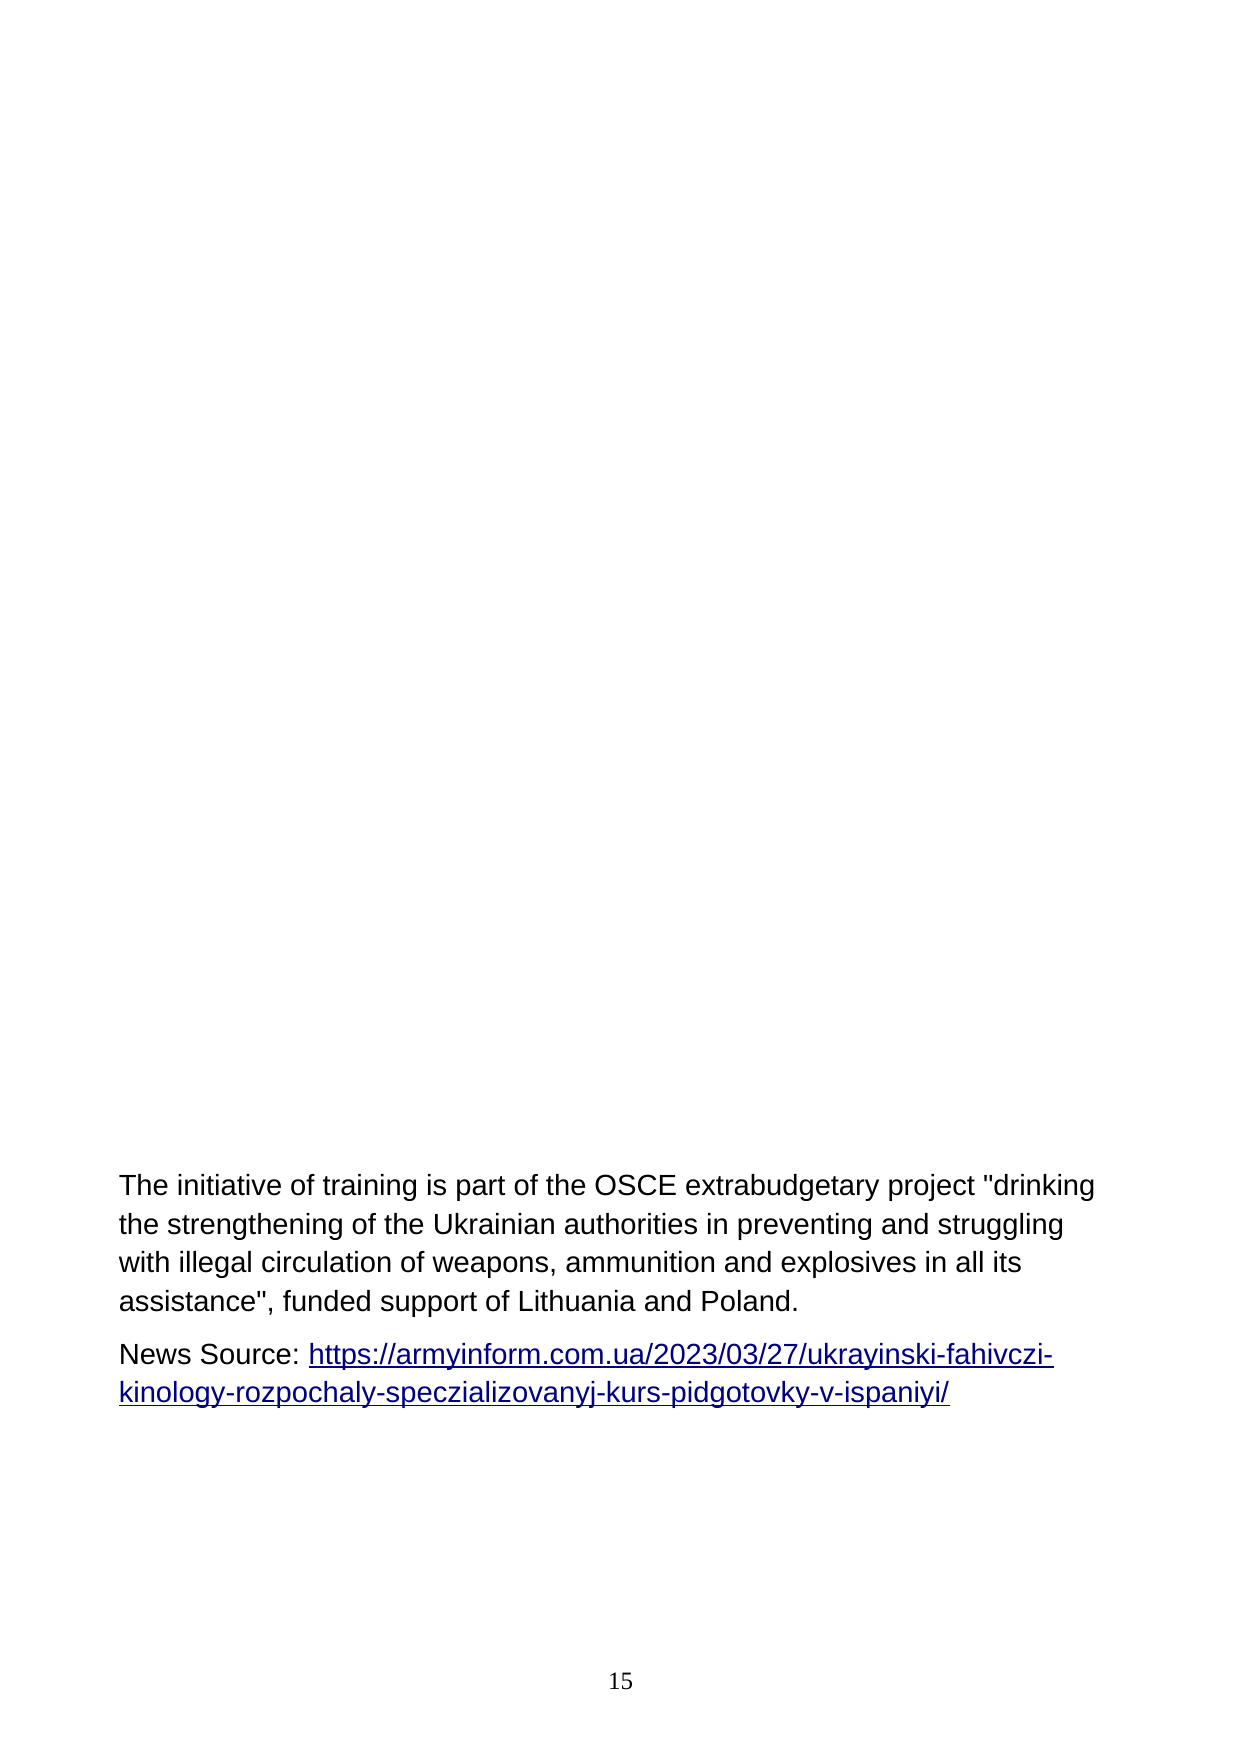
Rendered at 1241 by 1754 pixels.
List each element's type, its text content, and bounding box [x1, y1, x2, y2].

text News Source: https://armyinform.com.ua/2023/03/27/ukrayinski-fahivczi-kinology-rozpochaly-speczializovanyj-kurs-pidgotovky-v-ispaniyi/ [118, 1337, 1122, 1409]
text The initiative of training is part of the OSCE extrabudgetary project "drinking the strengthening of the Ukrainian authorities in preventing and struggling with illegal circulation of weapons, ammunition and explosives in all its assistance", funded support of Lithuania and Poland. [118, 118, 1122, 1317]
